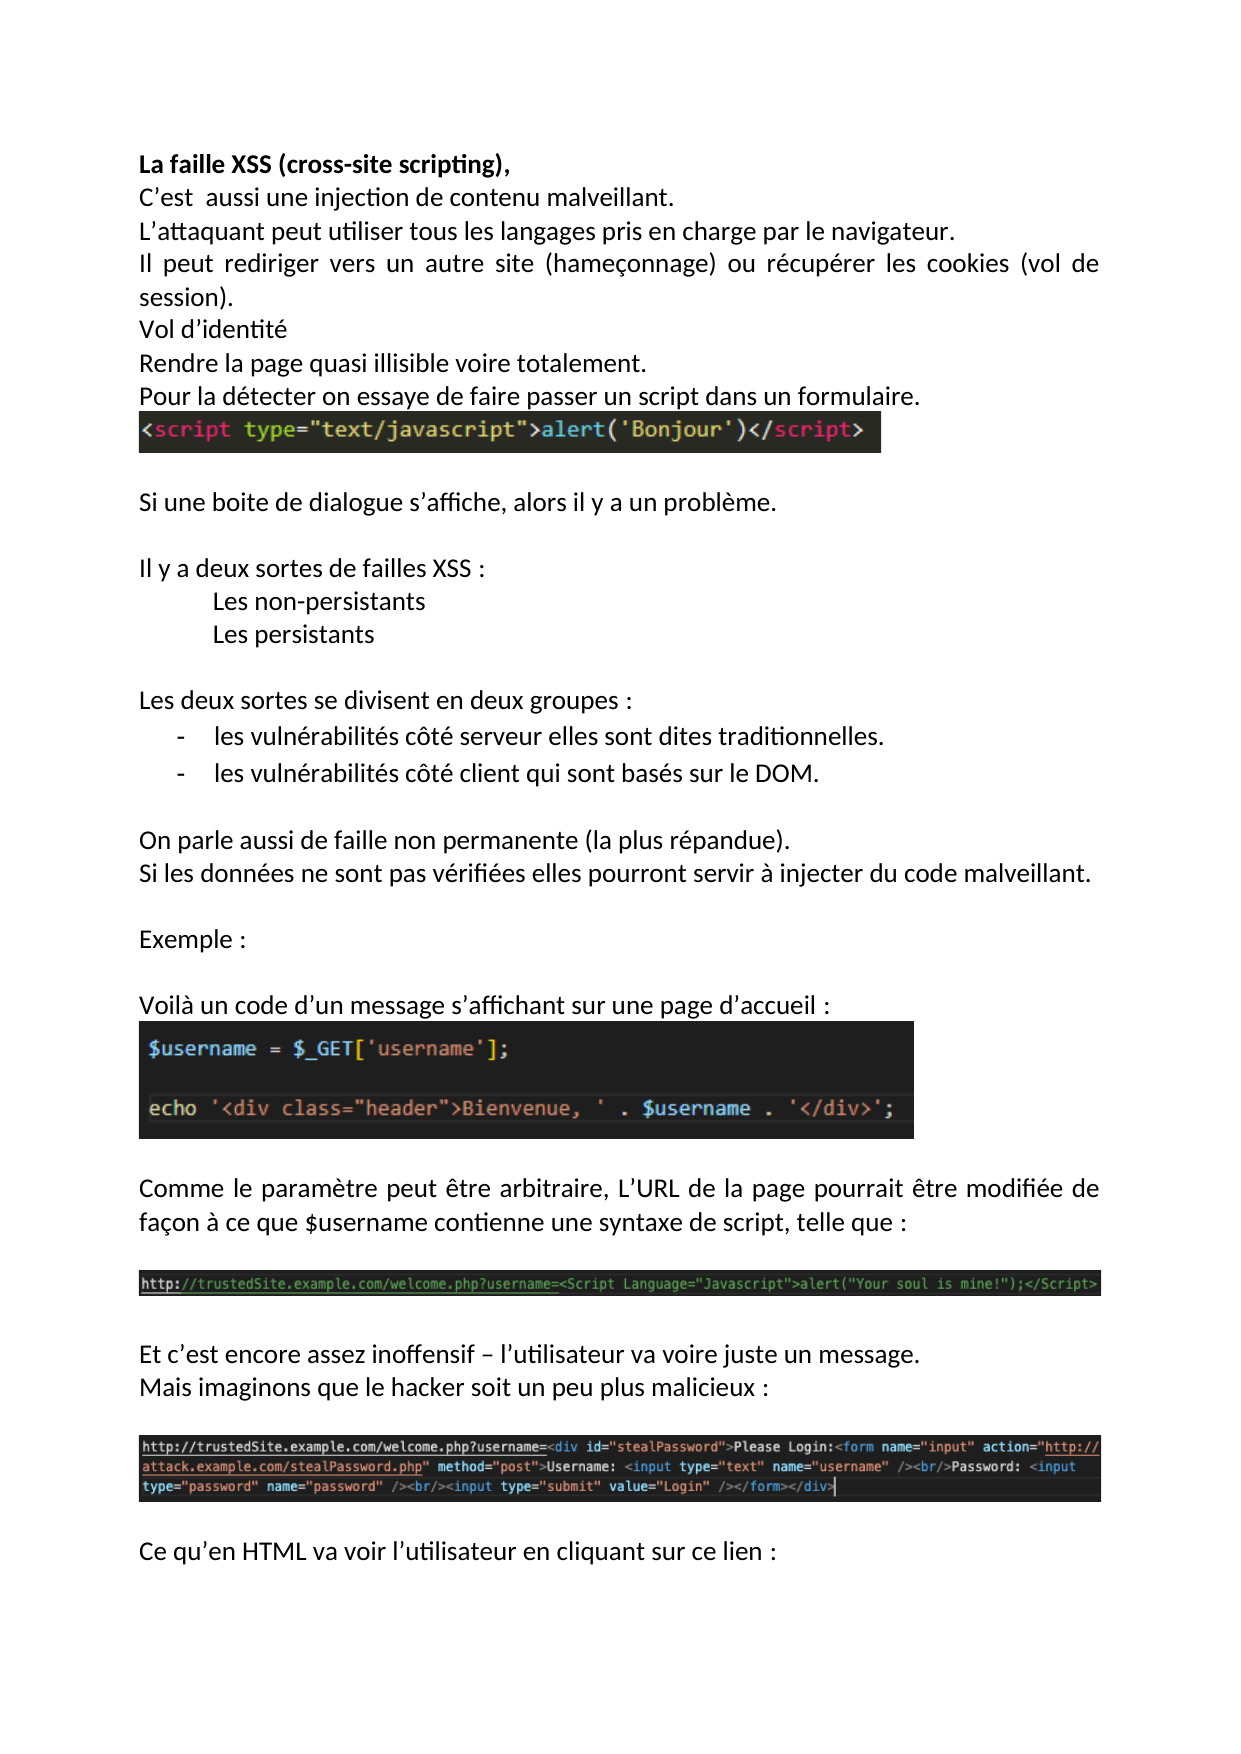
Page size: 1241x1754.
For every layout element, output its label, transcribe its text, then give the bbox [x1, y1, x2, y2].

text Il peut rediriger vers un autre site (hameçonnage) ou récupérer les cookies (vol de session). [139, 247, 1101, 313]
text Si les données ne sont pas vérifiées elles pourront servir à injecter du code malveillant. [139, 856, 1101, 889]
text Voilà un code d’un message s’affichant sur une page d’accueil : [139, 988, 1101, 1021]
text Comme le paramètre peut être arbitraire, L’URL de la page pourrait être modifiée de façon à ce que $username contienne une syntaxe de script, telle que : [139, 1172, 1101, 1238]
text Rendre la page quasi illisible voire totalement. [139, 346, 1101, 379]
text Exemple : [139, 922, 1101, 955]
text Et c’est encore assez inoffensif – l’utilisateur va voire juste un message. [139, 1337, 1101, 1370]
text Mais imaginons que le hacker soit un peu plus malicieux : [139, 1370, 1101, 1403]
text La faille XSS (cross-site scripting), [139, 148, 1101, 181]
list les vulnérabilités côté serveur elles sont dites traditionnelles. [176, 716, 1101, 753]
text On parle aussi de faille non permanente (la plus répandue). [139, 823, 1101, 856]
picture [138, 411, 882, 453]
picture [138, 1435, 1102, 1502]
list les vulnérabilités côté client qui sont basés sur le DOM. [176, 753, 1101, 790]
text Vol d’identité [139, 313, 1101, 346]
text Ce qu’en HTML va voir l’utilisateur en cliquant sur ce lien : [139, 1534, 1101, 1567]
text Il y a deux sortes de failles XSS : [139, 551, 1101, 584]
text L’attaquant peut utiliser tous les langages pris en charge par le navigateur. [139, 214, 1101, 247]
picture [138, 1021, 914, 1139]
text Les non-persistants [139, 584, 1101, 617]
text C’est aussi une injection de contenu malveillant. [139, 181, 1101, 214]
text Les deux sortes se divisent en deux groupes : [139, 683, 1101, 716]
text Si une boite de dialogue s’affiche, alors il y a un problème. [139, 485, 1101, 518]
text Pour la détecter on essaye de faire passer un script dans un formulaire. [139, 379, 1101, 412]
text Les persistants [139, 617, 1101, 650]
picture [138, 1270, 1102, 1296]
